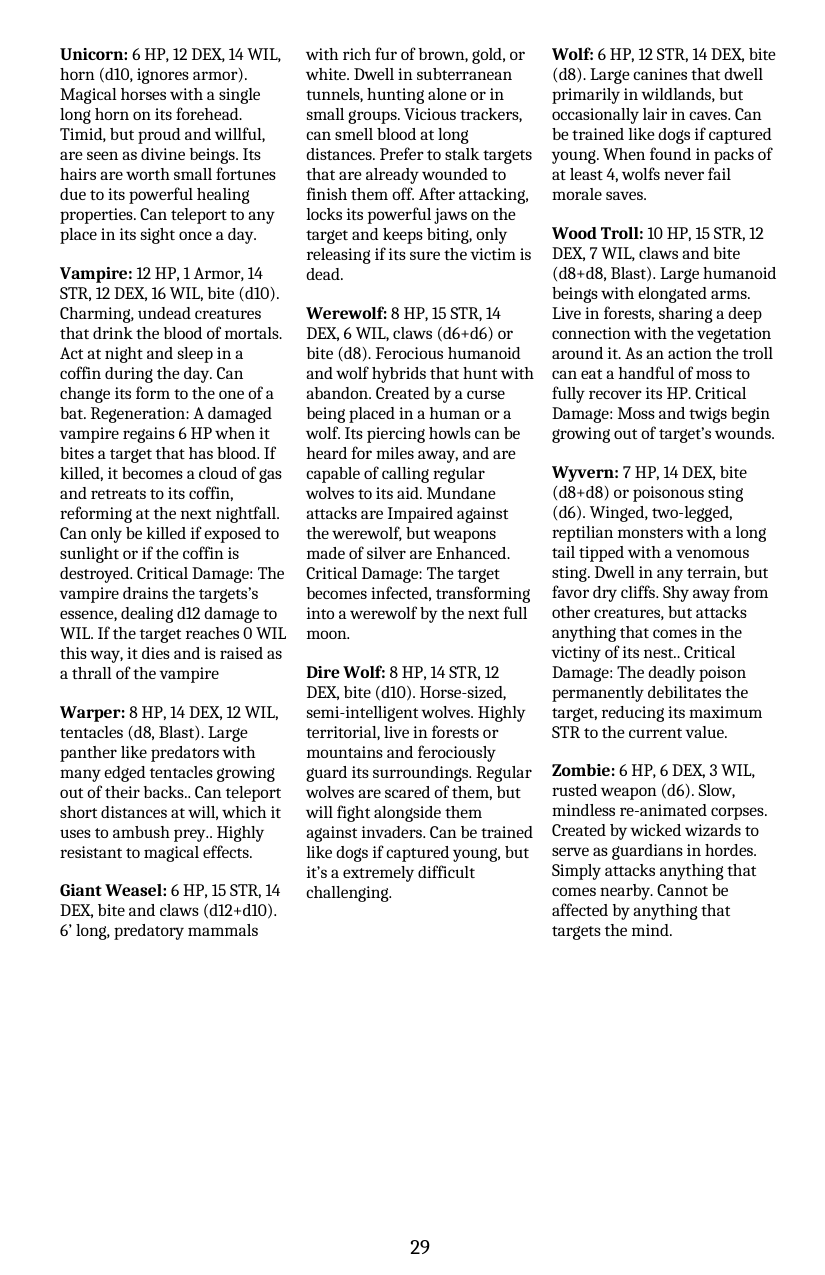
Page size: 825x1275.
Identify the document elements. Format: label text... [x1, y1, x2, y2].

text Wyvern: 7 HP, 14 DEX, bite (d8+d8) or poisonous sting (d6). Winged, two-legged, reptilian monsters with a long tail tipped with a venomous sting. Dwell in any terrain, but favor dry cliffs. Shy away from other creatures, but attacks anything that comes in the victiny of its nest.. Critical Damage: The deadly poison permanently debilitates the target, reducing its maximum STR to the current value. [552, 462, 780, 742]
text Zombie: 6 HP, 6 DEX, 3 WIL, rusted weapon (d6). Slow, mindless re-animated corpses. Created by wicked wizards to serve as guardians in hordes. Simply attacks anything that comes nearby. Cannot be affected by anything that targets the mind. [552, 761, 780, 941]
text Werewolf: 8 HP, 15 STR, 14 DEX, 6 WIL, claws (d6+d6) or bite (d8). Ferocious humanoid and wolf hybrids that hunt with abandon. Created by a curse being placed in a human or a wolf. Its piercing howls can be heard for miles away, and are capable of calling regular wolves to its aid. Mundane attacks are Impaired against the werewolf, but weapons made of silver are Enhanced. Critical Damage: The target becomes infected, transforming into a werewolf by the next full moon. [306, 304, 534, 644]
text Giant Weasel: 6 HP, 15 STR, 14 DEX, bite and claws (d12+d10). 6’ long, predatory mammals [60, 881, 288, 941]
text Warper: 8 HP, 14 DEX, 12 WIL, tentacles (d8, Blast). Large panther like predators with many edged tentacles growing out of their backs.. Can teleport short distances at will, which it uses to ambush prey.. Highly resistant to magical effects. [60, 702, 288, 862]
text Unicorn: 6 HP, 12 DEX, 14 WIL, horn (d10, ignores armor). Magical horses with a single long horn on its forehead. Timid, but proud and willful, are seen as divine beings. Its hairs are worth small fortunes due to its powerful healing properties. Can teleport to any place in its sight once a day. [60, 45, 288, 245]
text Wolf: 6 HP, 12 STR, 14 DEX, bite (d8). Large canines that dwell primarily in wildlands, but occasionally lair in caves. Can be trained like dogs if captured young. When found in packs of at least 4, wolfs never fail morale saves. [552, 45, 780, 205]
text Wood Troll: 10 HP, 15 STR, 12 DEX, 7 WIL, claws and bite (d8+d8, Blast). Large humanoid beings with elongated arms. Live in forests, sharing a deep connection with the vegetation around it. As an action the troll can eat a handful of moss to fully recover its HP. Critical Damage: Moss and twigs begin growing out of target’s wounds. [552, 224, 780, 444]
text with rich fur of brown, gold, or white. Dwell in subterranean tunnels, hunting alone or in small groups. Vicious trackers, can smell blood at long distances. Prefer to stalk targets that are already wounded to finish them off. After attacking, locks its powerful jaws on the target and keeps biting, only releasing if its sure the victim is dead. [306, 45, 534, 285]
text Vampire: 12 HP, 1 Armor, 14 STR, 12 DEX, 16 WIL, bite (d10). Charming, undead creatures that drink the blood of mortals. Act at night and sleep in a coffin during the day. Can change its form to the one of a bat. Regeneration: A damaged vampire regains 6 HP when it bites a target that has blood. If killed, it becomes a cloud of gas and retreats to its coffin, reforming at the next nightfall. Can only be killed if exposed to sunlight or if the coffin is destroyed. Critical Damage: The vampire drains the targets’s essence, dealing d12 damage to WIL. If the target reaches 0 WIL this way, it dies and is raised as a thrall of the vampire [60, 264, 288, 684]
text Dire Wolf: 8 HP, 14 STR, 12 DEX, bite (d10). Horse-sized, semi-intelligent wolves. Highly territorial, live in forests or mountains and ferociously guard its surroundings. Regular wolves are scared of them, but will fight alongside them against invaders. Can be trained like dogs if captured young, but it’s a extremely difficult challenging. [306, 662, 534, 902]
